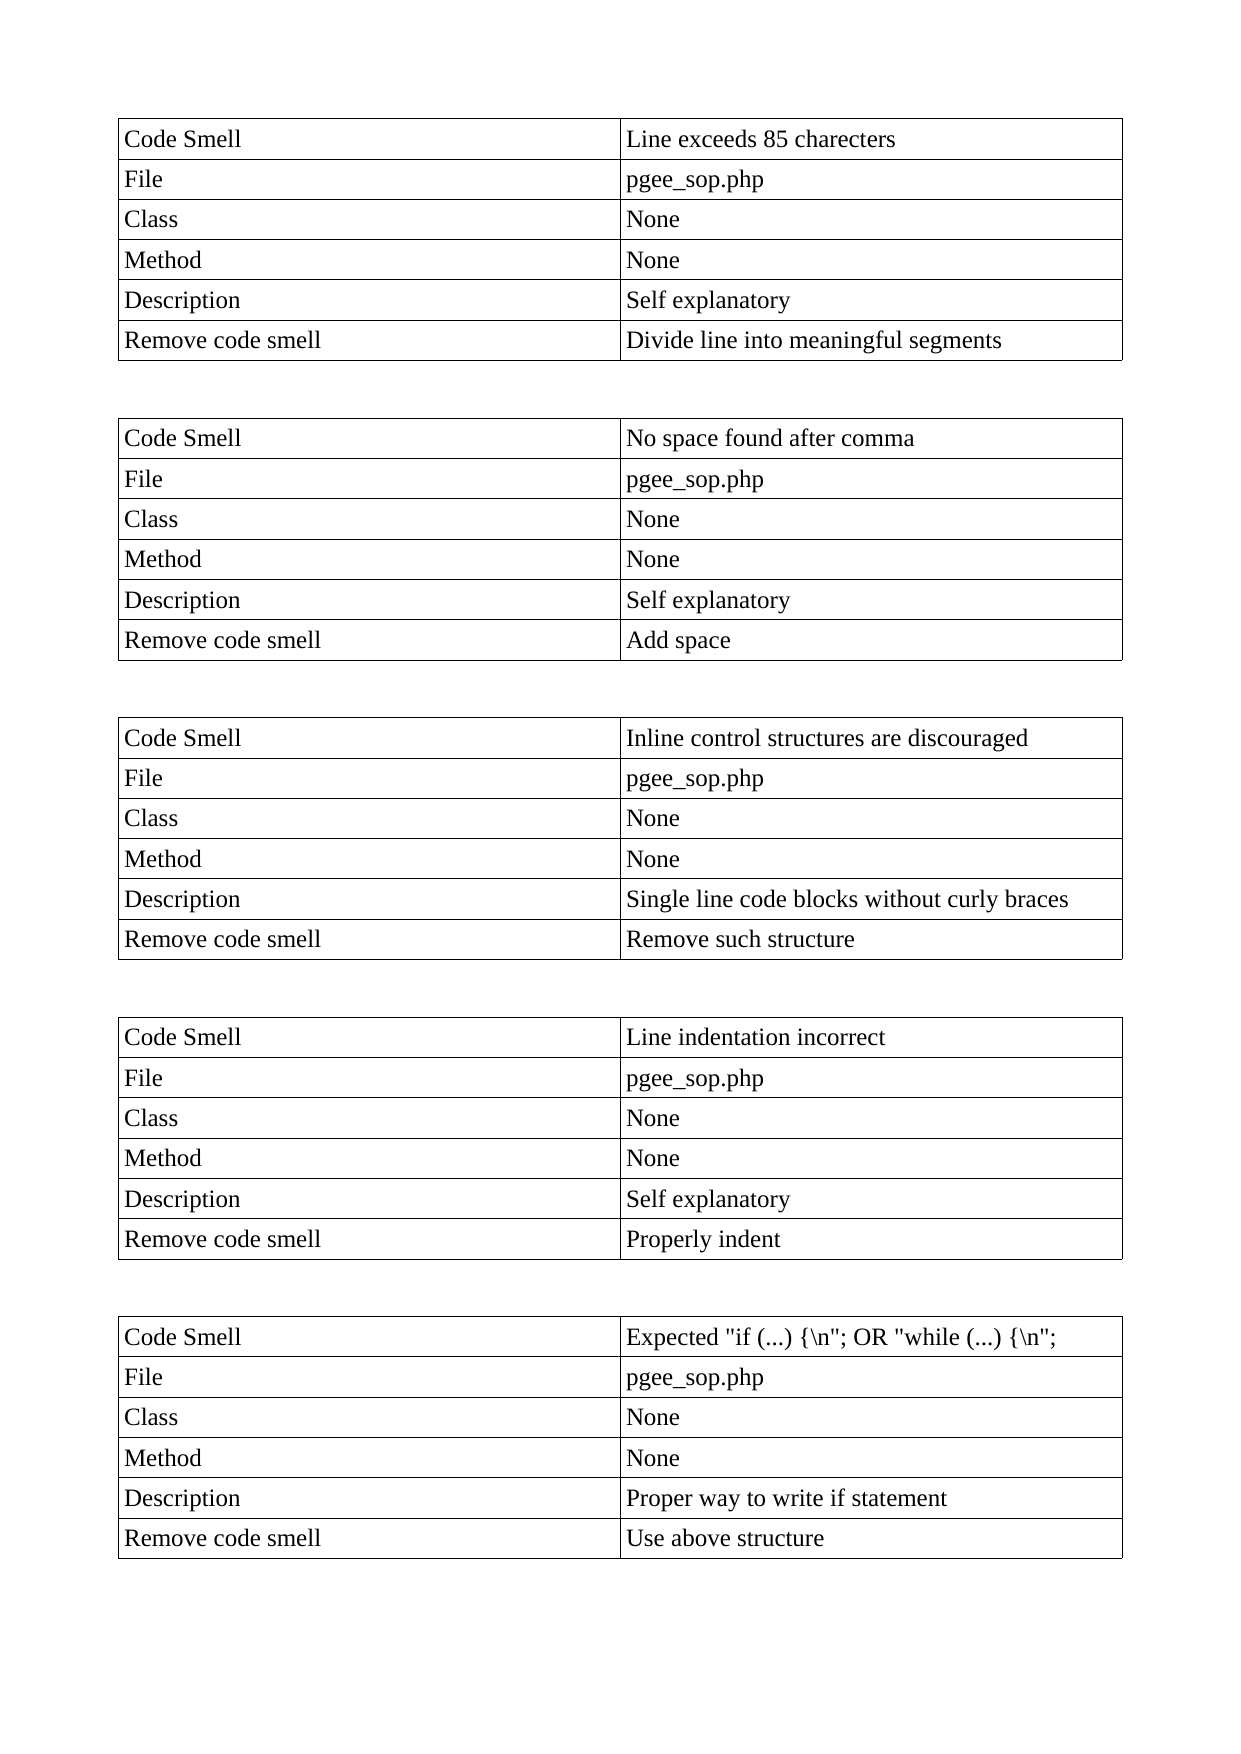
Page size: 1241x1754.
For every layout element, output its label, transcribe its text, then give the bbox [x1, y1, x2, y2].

table_cell Self explanatory [621, 580, 1122, 619]
table_cell Method [119, 1139, 620, 1178]
table_cell Remove code smell [119, 1519, 620, 1558]
table_cell Description [119, 1179, 620, 1218]
table_cell pgee_sop.php [621, 1357, 1122, 1397]
table_cell Properly indent [621, 1219, 1122, 1258]
table_cell Class [119, 799, 620, 838]
table_cell pgee_sop.php [621, 1058, 1122, 1097]
table_cell None [621, 799, 1122, 838]
table_cell Use above structure [621, 1519, 1122, 1558]
table_cell Class [119, 1398, 620, 1437]
table_header Expected "if (...) {\n"; OR "while (...) {\n"; [621, 1317, 1122, 1356]
table_cell File [119, 459, 620, 498]
table_cell None [621, 240, 1122, 279]
table_cell Remove code smell [119, 620, 620, 659]
table_cell Remove such structure [621, 920, 1122, 959]
table_cell Single line code blocks without curly braces [621, 879, 1122, 919]
table_cell Remove code smell [119, 920, 620, 959]
table_cell Method [119, 240, 620, 279]
table_cell Method [119, 540, 620, 579]
table_header Inline control structures are discouraged [621, 718, 1122, 757]
table_cell None [621, 1098, 1122, 1137]
table_cell Description [119, 1478, 620, 1518]
table_cell File [119, 1357, 620, 1397]
table_cell Proper way to write if statement [621, 1478, 1122, 1518]
table_cell pgee_sop.php [621, 160, 1122, 199]
table_cell Remove code smell [119, 1219, 620, 1258]
table_cell None [621, 839, 1122, 878]
table_header Line indentation incorrect [621, 1018, 1122, 1057]
table_cell Class [119, 1098, 620, 1137]
table_cell Class [119, 499, 620, 538]
table_cell None [621, 1398, 1122, 1437]
table_cell None [621, 499, 1122, 538]
table_cell Description [119, 580, 620, 619]
table_cell None [621, 1139, 1122, 1178]
table_cell Divide line into meaningful segments [621, 321, 1122, 360]
table_cell Description [119, 879, 620, 919]
table_header Code Smell [119, 119, 620, 158]
table_cell Remove code smell [119, 321, 620, 360]
table_cell Class [119, 200, 620, 239]
table_cell File [119, 160, 620, 199]
table_cell pgee_sop.php [621, 759, 1122, 798]
table_header Code Smell [119, 1317, 620, 1356]
table_cell Self explanatory [621, 1179, 1122, 1218]
table_cell pgee_sop.php [621, 459, 1122, 498]
table_cell Description [119, 280, 620, 320]
table_cell None [621, 540, 1122, 579]
table_cell Method [119, 1438, 620, 1477]
table_header Code Smell [119, 1018, 620, 1057]
table_cell None [621, 1438, 1122, 1477]
table_header Code Smell [119, 718, 620, 757]
table_cell None [621, 200, 1122, 239]
table_cell File [119, 1058, 620, 1097]
table_cell Method [119, 839, 620, 878]
table_header Code Smell [119, 419, 620, 458]
table_cell Self explanatory [621, 280, 1122, 320]
table_header No space found after comma [621, 419, 1122, 458]
table_cell Add space [621, 620, 1122, 659]
table_header Line exceeds 85 charecters [621, 119, 1122, 158]
table_cell File [119, 759, 620, 798]
